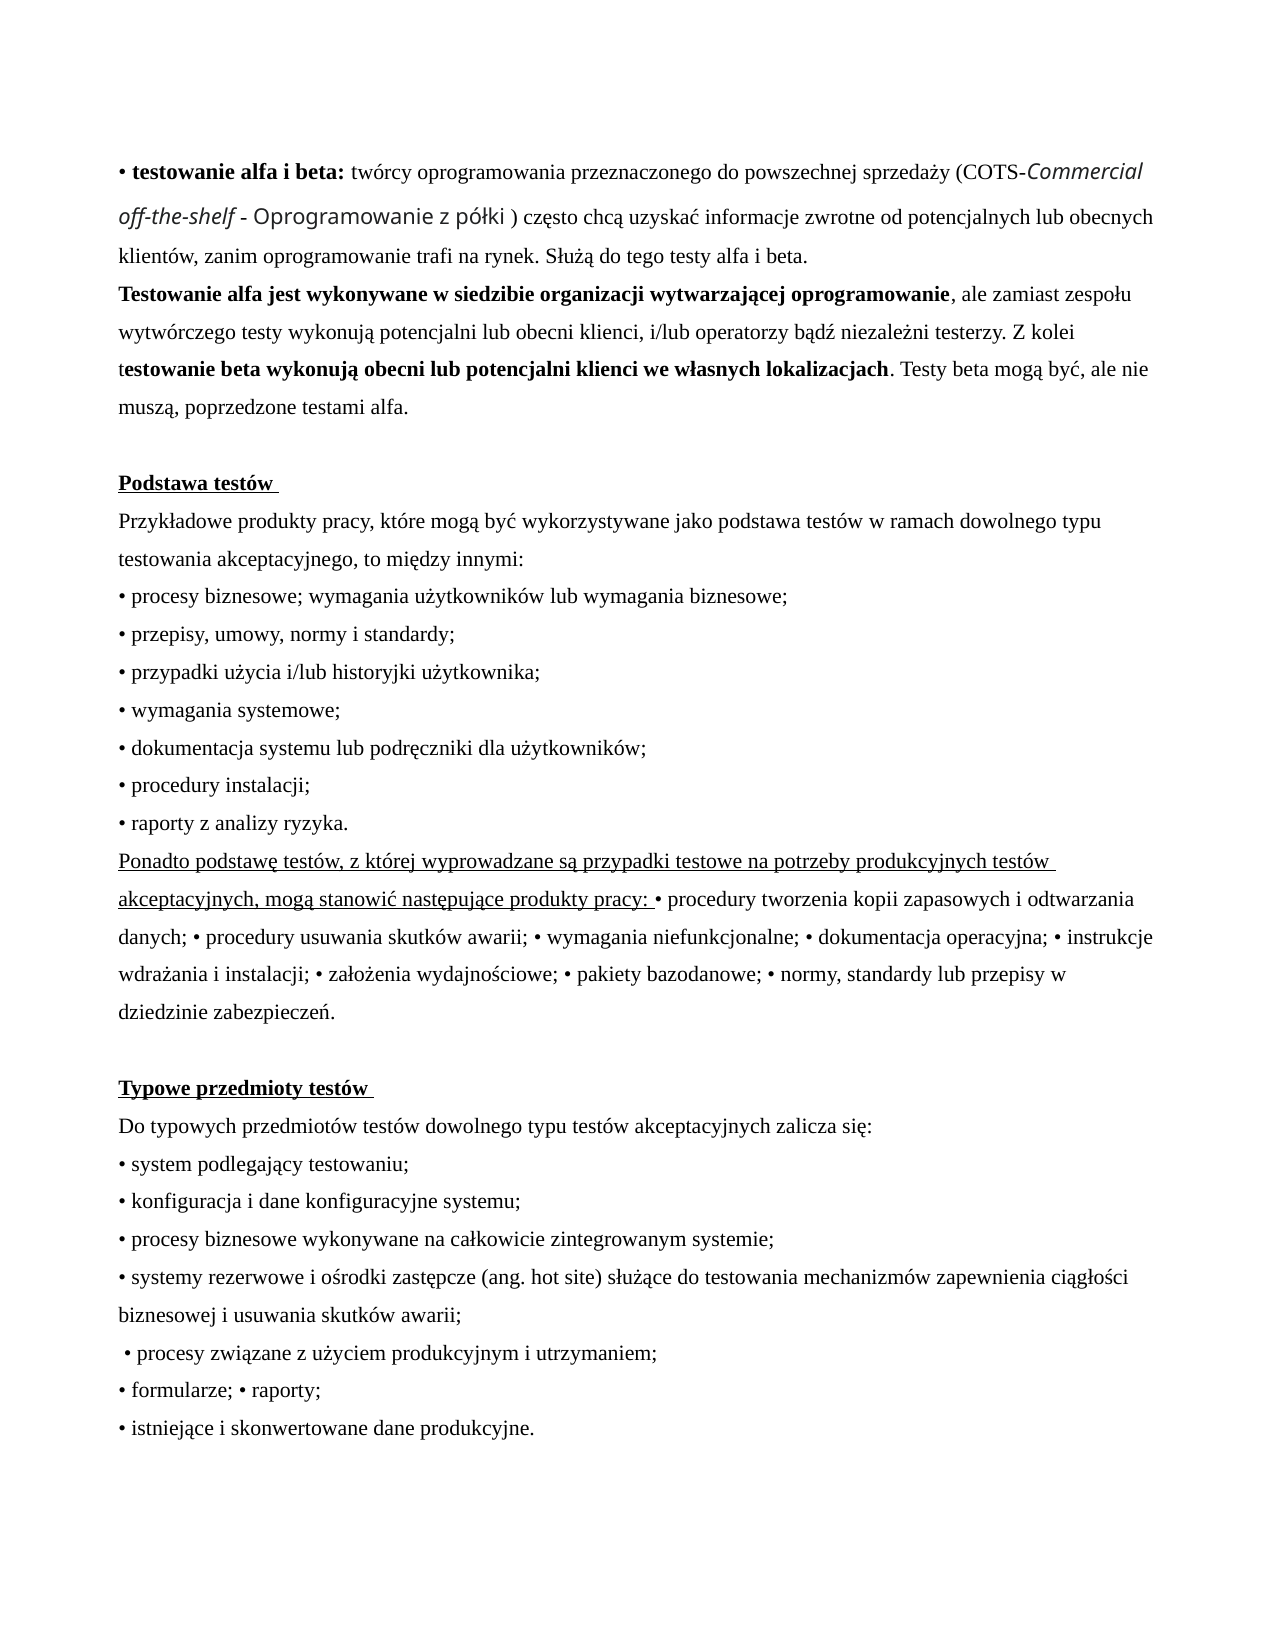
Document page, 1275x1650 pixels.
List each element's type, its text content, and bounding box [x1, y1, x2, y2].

text • procesy biznesowe; wymagania użytkowników lub wymagania biznesowe; [118, 583, 1157, 608]
text Do typowych przedmiotów testów dowolnego typu testów akceptacyjnych zalicza się: [118, 1113, 1157, 1138]
text • dokumentacja systemu lub podręczniki dla użytkowników; [118, 734, 1157, 760]
text Typowe przedmioty testów [118, 1075, 1157, 1100]
text • przypadki użycia i/lub historyjki użytkownika; [118, 659, 1157, 684]
text • procesy biznesowe wykonywane na całkowicie zintegrowanym systemie; [118, 1226, 1157, 1251]
text Podstawa testów [118, 470, 1157, 495]
text • wymagania systemowe; [118, 697, 1157, 722]
text Testowanie alfa jest wykonywane w siedzibie organizacji wytwarzającej oprogramowanie, ale zamiast zespołu wytwórczego testy wykonują potencjalni lub obecni klienci, i/lub operatorzy bądź niezależni testerzy. Z kolei testowanie beta wykonują obecni lub potencjalni klienci we własnych lokalizacjach. Testy beta mogą być, ale nie muszą, poprzedzone testami alfa. [118, 281, 1157, 419]
text • procesy związane z użyciem produkcyjnym i utrzymaniem; [118, 1339, 1157, 1365]
text • procedury instalacji; [118, 772, 1157, 798]
text • testowanie alfa i beta: twórcy oprogramowania przeznaczonego do powszechnej sprzedaży (COTS-Commercial off-the-shelf - Oprogramowanie z półki ) często chcą uzyskać informacje zwrotne od potencjalnych lub obecnych klientów, zanim oprogramowanie trafi na rynek. Służą do tego testy alfa i beta. [118, 156, 1157, 268]
text • formularze; • raporty; [118, 1377, 1157, 1403]
text • systemy rezerwowe i ośrodki zastępcze (ang. hot site) służące do testowania mechanizmów zapewnienia ciągłości biznesowej i usuwania skutków awarii; [118, 1264, 1157, 1327]
text • istniejące i skonwertowane dane produkcyjne. [118, 1415, 1157, 1440]
text • konfiguracja i dane konfiguracyjne systemu; [118, 1188, 1157, 1213]
text • raporty z analizy ryzyka. [118, 810, 1157, 835]
text Ponadto podstawę testów, z której wyprowadzane są przypadki testowe na potrzeby produkcyjnych testów akceptacyjnych, mogą stanowić następujące produkty pracy: • procedury tworzenia kopii zapasowych i odtwarzania danych; • procedury usuwania skutków awarii; • wymagania niefunkcjonalne; • dokumentacja operacyjna; • instrukcje wdrażania i instalacji; • założenia wydajnościowe; • pakiety bazodanowe; • normy, standardy lub przepisy w dziedzinie zabezpieczeń. [118, 848, 1157, 1024]
text Przykładowe produkty pracy, które mogą być wykorzystywane jako podstawa testów w ramach dowolnego typu testowania akceptacyjnego, to między innymi: [118, 508, 1157, 571]
text • przepisy, umowy, normy i standardy; [118, 621, 1157, 646]
text • system podlegający testowaniu; [118, 1151, 1157, 1176]
